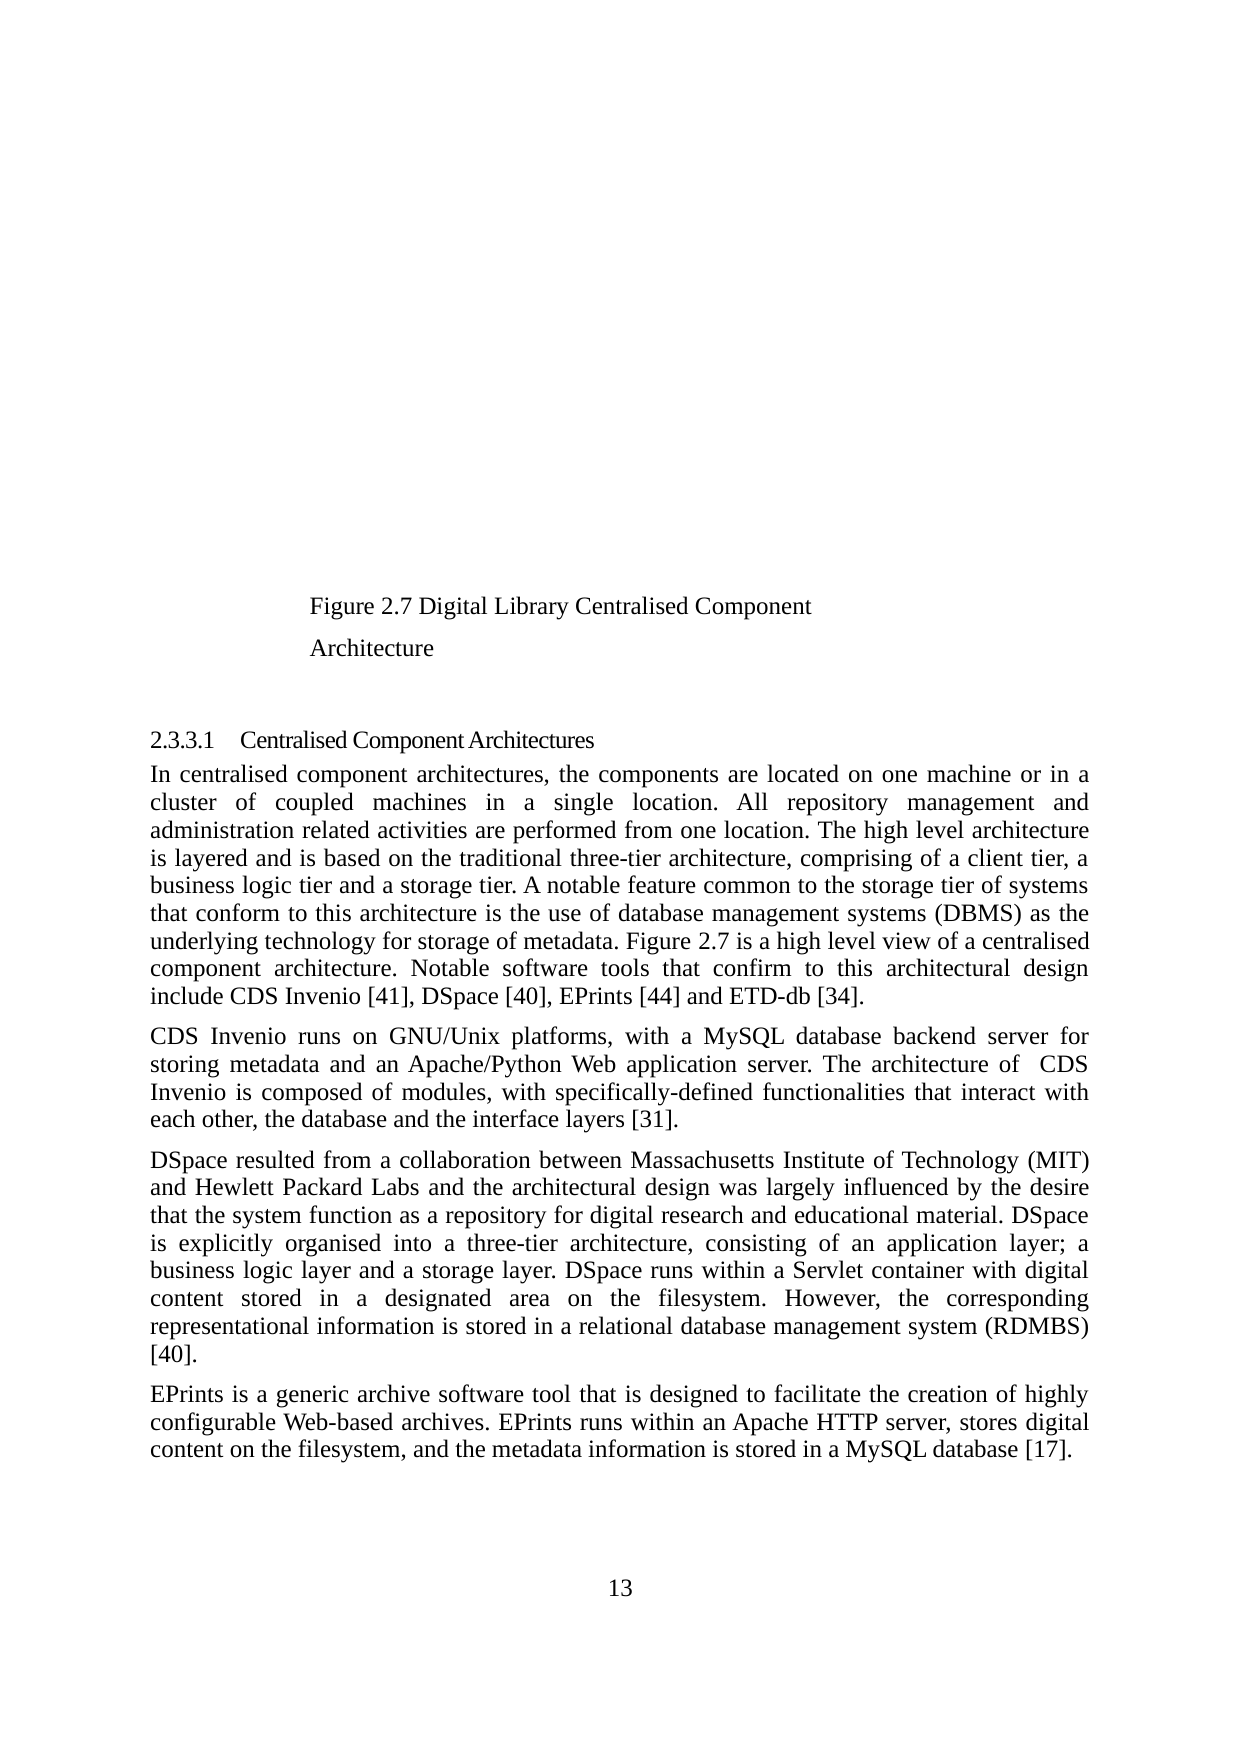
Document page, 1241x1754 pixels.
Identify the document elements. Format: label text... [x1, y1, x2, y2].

text Figure 2.7 Digital Library Centralised Component Architecture [309, 162, 931, 661]
text DSpace resulted from a collaboration between Massachusetts Institute of Technology (MIT) and Hewlett Packard Labs and the architectural design was largely influenced by the desire that the system function as a repository for digital research and educational material. DSpace is explicitly organised into a three-tier architecture, consisting of an application layer; a business logic layer and a storage layer. DSpace runs within a Servlet container with digital content stored in a designated area on the filesystem. However, the corresponding representational information is stored in a relational database management system (RDMBS) [40]⁠. [150, 1146, 1090, 1367]
text CDS Invenio runs on GNU/Unix platforms, with a MySQL database backend server for storing metadata and an Apache/Python Web application server. The architecture of CDS Invenio is composed of modules, with specifically-defined functionalities that interact with each other, the database and the interface layers [31]⁠. [150, 1022, 1090, 1133]
text In centralised component architectures, the components are located on one machine or in a cluster of coupled machines in a single location. All repository management and administration related activities are performed from one location. The high level architecture is layered and is based on the traditional three-tier architecture, comprising of a client tier, a business logic tier and a storage tier. A notable feature common to the storage tier of systems that conform to this architecture is the use of database management systems (DBMS) as the underlying technology for storage of metadata. Figure 2.7 is a high level view of a centralised component architecture. Notable software tools that confirm to this architectural design include CDS Invenio [41]⁠, DSpace [40]⁠, EPrints [44]⁠ and ETD-db [34]⁠. [150, 761, 1090, 1010]
text EPrints is a generic archive software tool that is designed to facilitate the creation of highly configurable Web-based archives. EPrints runs within an Apache HTTP server, stores digital content on the filesystem, and the metadata information is stored in a MySQL database [17]⁠. [150, 1380, 1090, 1463]
subtitle Centralised Component Architectures [150, 727, 1090, 754]
